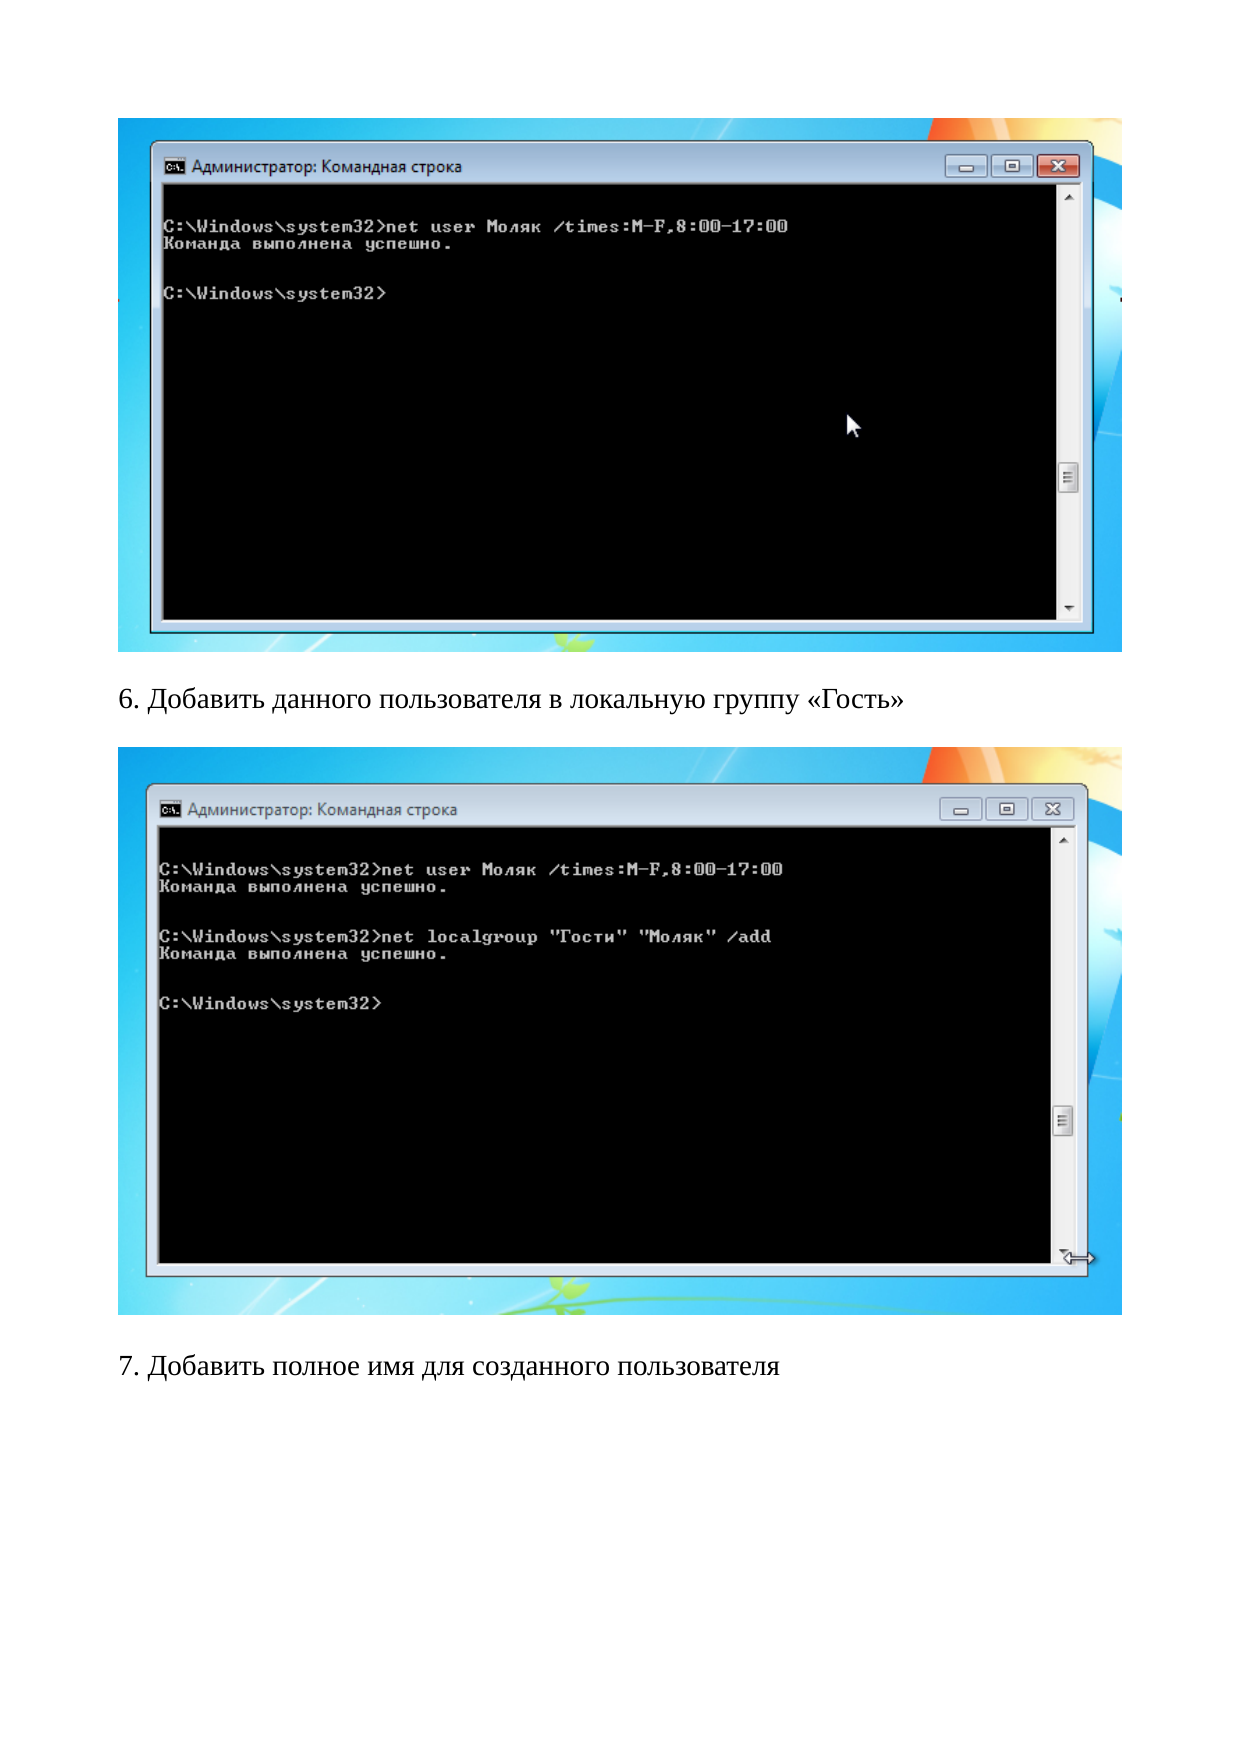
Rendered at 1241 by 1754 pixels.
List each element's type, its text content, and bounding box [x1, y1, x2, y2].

text 7. Добавить полное имя для созданного пользователя [118, 1348, 1122, 1382]
text 6. Добавить данного пользователя в локальную группу «Гость» [118, 681, 1122, 714]
